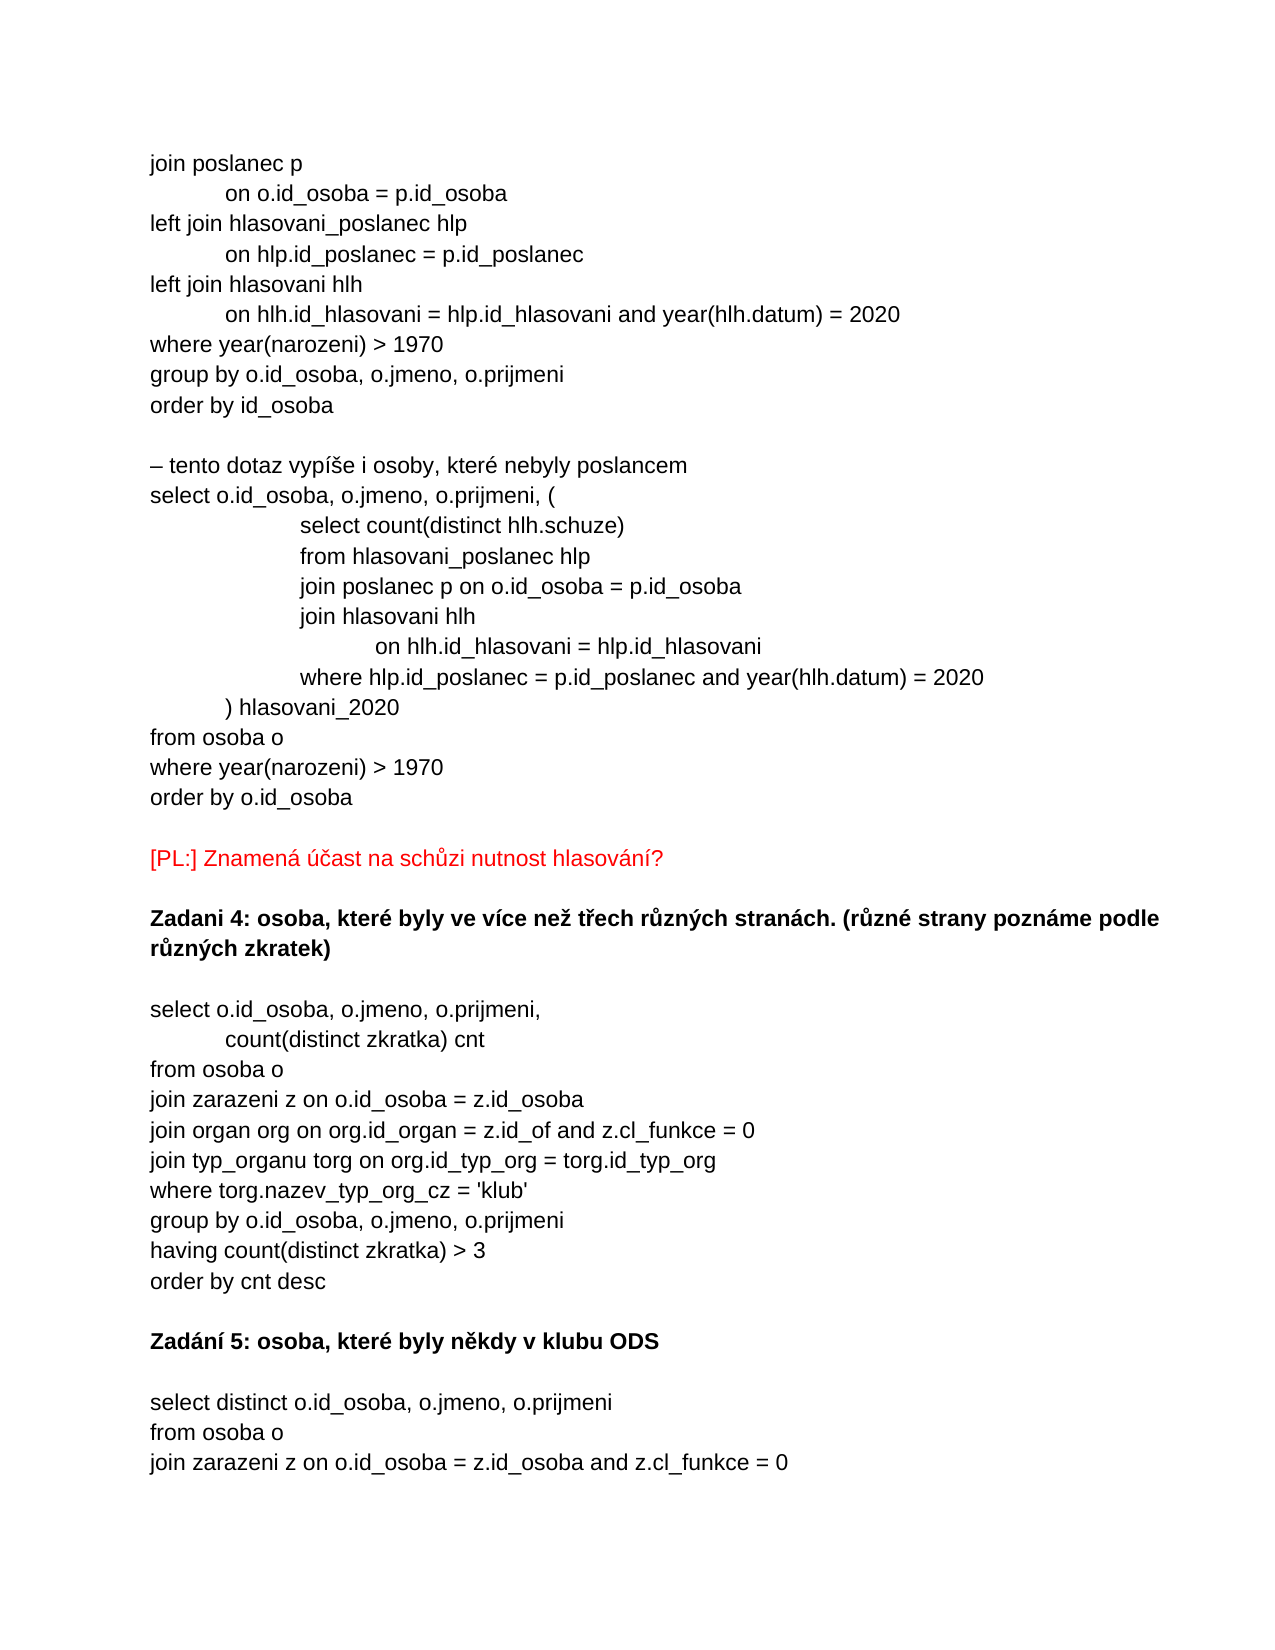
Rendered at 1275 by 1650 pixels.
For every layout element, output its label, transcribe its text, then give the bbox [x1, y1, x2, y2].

text select o.id_osoba, o.jmeno, o.prijmeni, [150, 996, 1198, 1022]
text select distinct o.id_osoba, o.jmeno, o.prijmeni [150, 1388, 1198, 1415]
text from osoba o [150, 1056, 1198, 1083]
text group by o.id_osoba, o.jmeno, o.prijmeni [150, 361, 1198, 388]
text left join hlasovani hlh [150, 271, 1198, 297]
text order by id_osoba [150, 392, 1198, 418]
text left join hlasovani_poslanec hlp [150, 210, 1198, 237]
text group by o.id_osoba, o.jmeno, o.prijmeni [150, 1207, 1198, 1234]
text Zadani 4: osoba, které byly ve více než třech různých stranách. (různé strany poznáme podle různých zkratek) [150, 905, 1198, 962]
text on o.id_osoba = p.id_osoba [150, 180, 1198, 207]
text count(distinct zkratka) cnt [150, 1026, 1198, 1052]
text order by o.id_osoba [150, 784, 1198, 811]
text on hlh.id_hlasovani = hlp.id_hlasovani and year(hlh.datum) = 2020 [150, 301, 1198, 327]
text on hlh.id_hlasovani = hlp.id_hlasovani [150, 633, 1198, 660]
text where torg.nazev_typ_org_cz = 'klub' [150, 1177, 1198, 1203]
text ) hlasovani_2020 [150, 694, 1198, 720]
text from osoba o [150, 724, 1198, 750]
text join zarazeni z on o.id_osoba = z.id_osoba [150, 1086, 1198, 1113]
text join poslanec p on o.id_osoba = p.id_osoba [150, 573, 1198, 599]
text where year(narozeni) > 1970 [150, 331, 1198, 358]
text join poslanec p [150, 150, 1198, 176]
text on hlp.id_poslanec = p.id_poslanec [150, 241, 1198, 267]
text select count(distinct hlh.schuze) [150, 512, 1198, 539]
text where year(narozeni) > 1970 [150, 754, 1198, 781]
text from osoba o [150, 1419, 1198, 1445]
text where hlp.id_poslanec = p.id_poslanec and year(hlh.datum) = 2020 [150, 663, 1198, 690]
text join zarazeni z on o.id_osoba = z.id_osoba and z.cl_funkce = 0 [150, 1449, 1198, 1475]
text order by cnt desc [150, 1268, 1198, 1294]
text join typ_organu torg on org.id_typ_org = torg.id_typ_org [150, 1147, 1198, 1173]
text from hlasovani_poslanec hlp [150, 543, 1198, 569]
text select o.id_osoba, o.jmeno, o.prijmeni, ( [150, 482, 1198, 509]
text Zadání 5: osoba, které byly někdy v klubu ODS [150, 1328, 1198, 1354]
text [PL:] Znamená účast na schůzi nutnost hlasování? [150, 845, 1198, 871]
text join organ org on org.id_organ = z.id_of and z.cl_funkce = 0 [150, 1117, 1198, 1143]
text – tento dotaz vypíše i osoby, které nebyly poslancem [150, 452, 1198, 478]
text having count(distinct zkratka) > 3 [150, 1237, 1198, 1264]
text join hlasovani hlh [150, 603, 1198, 629]
